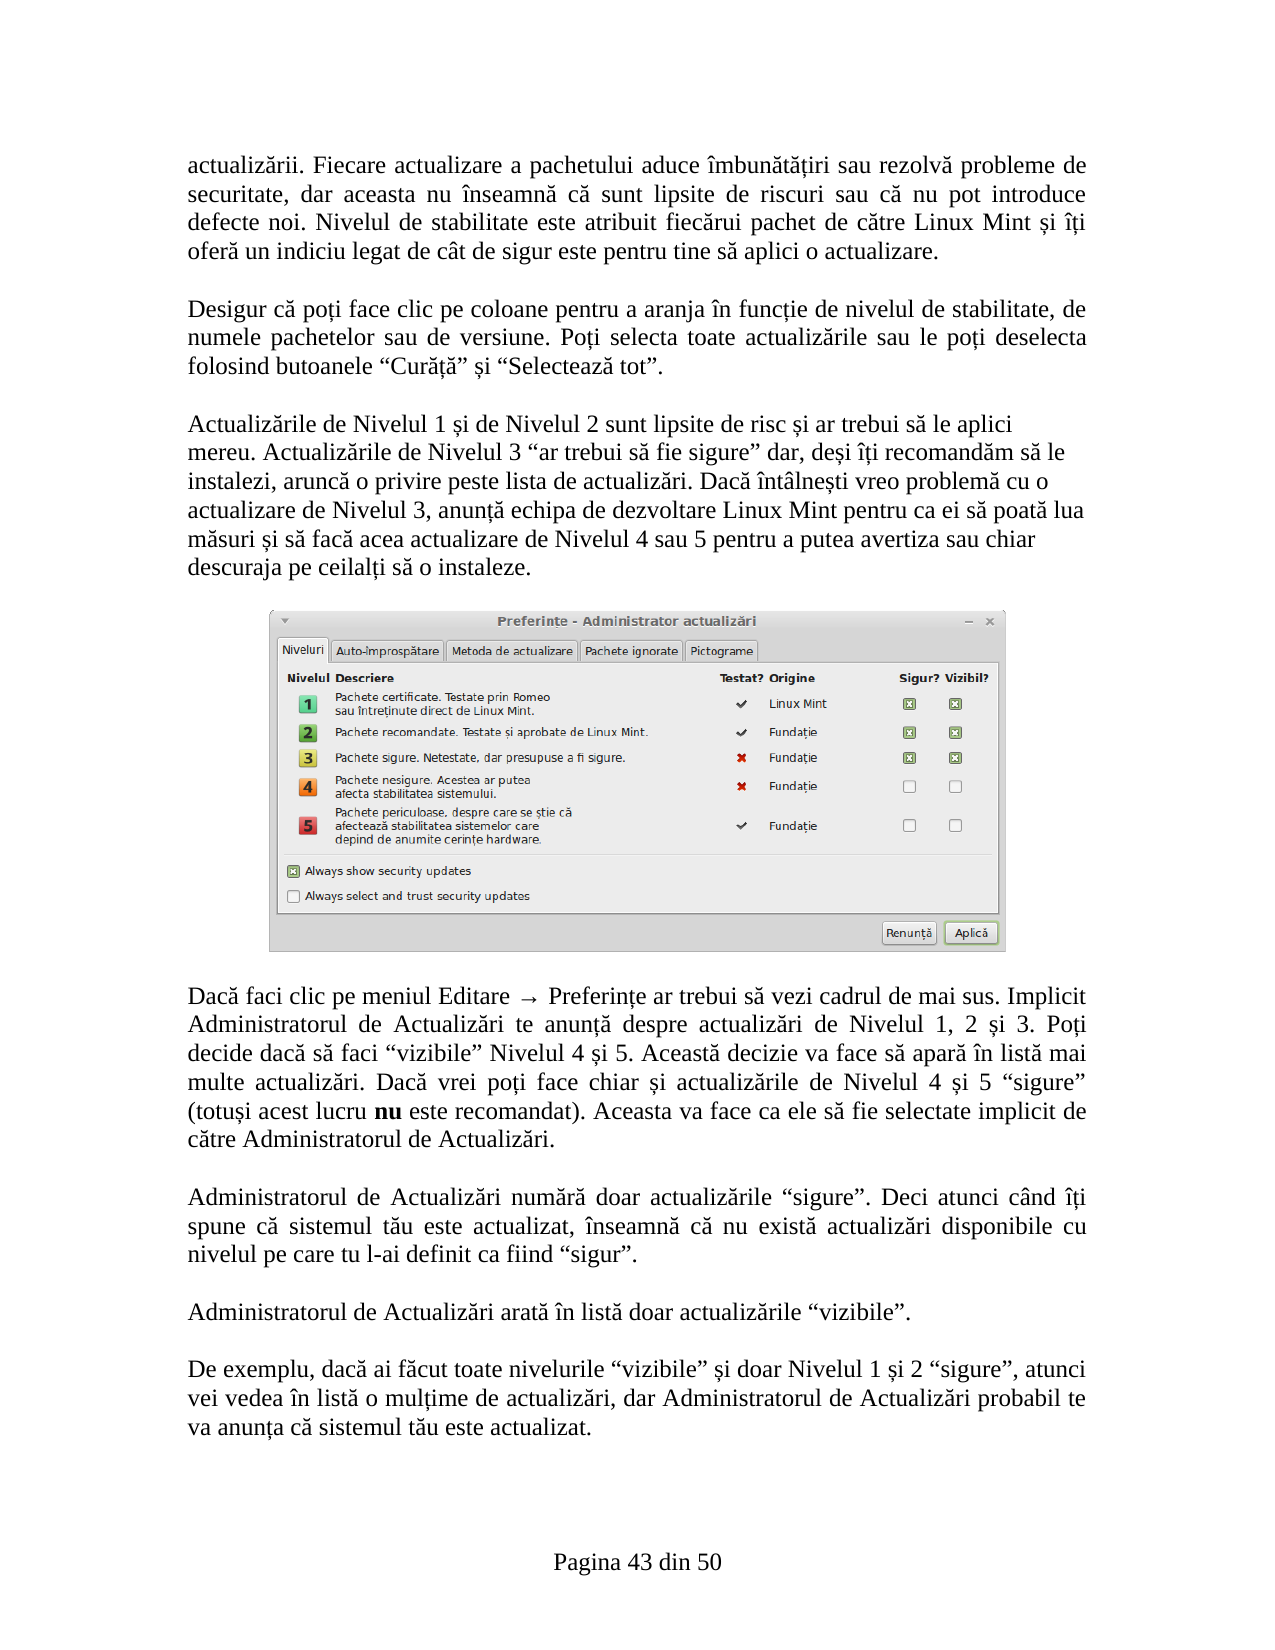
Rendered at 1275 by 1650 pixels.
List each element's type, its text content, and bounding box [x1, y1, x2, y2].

text Administratorul de Actualizări numără doar actualizările “sigure”. Deci atunci când îți spune că sistemul tău este actualizat, înseamnă că nu există actualizări disponibile cu nivelul pe care tu l-ai definit ca fiind “sigur”. [187, 1182, 1087, 1268]
text Desigur că poți face clic pe coloane pentru a aranja în funcție de nivelul de stabilitate, de numele pachetelor sau de versiune. Poți selecta toate actualizările sau le poți deselecta folosind butoanele “Curăță” și “Selectează tot”. [187, 294, 1087, 380]
text actualizării. Fiecare actualizare a pachetului aduce îmbunătățiri sau rezolvă probleme de securitate, dar aceasta nu înseamnă că sunt lipsite de riscuri sau că nu pot introduce defecte noi. Nivelul de stabilitate este atribuit fiecărui pachet de către Linux Mint și îți oferă un indiciu legat de cât de sigur este pentru tine să aplici o actualizare. [187, 150, 1087, 265]
text Dacă faci clic pe meniul Editare → Preferințe ar trebui să vezi cadrul de mai sus. Implicit Administratorul de Actualizări te anunță despre actualizări de Nivelul 1, 2 și 3. Poți decide dacă să faci “vizibile” Nivelul 4 și 5. Această decizie va face să apară în listă mai multe actualizări. Dacă vrei poți face chiar și actualizările de Nivelul 4 și 5 “sigure” (totuși acest lucru nu este recomandat). Aceasta va face ca ele să fie selectate implicit de către Administratorul de Actualizări. [187, 981, 1087, 1153]
picture [269, 610, 1006, 952]
text Administratorul de Actualizări arată în listă doar actualizările “vizibile”. [187, 1297, 1087, 1326]
text De exemplu, dacă ai făcut toate nivelurile “vizibile” și doar Nivelul 1 și 2 “sigure”, atunci vei vedea în listă o mulțime de actualizări, dar Administratorul de Actualizări probabil te va anunța că sistemul tău este actualizat. [187, 1354, 1087, 1441]
